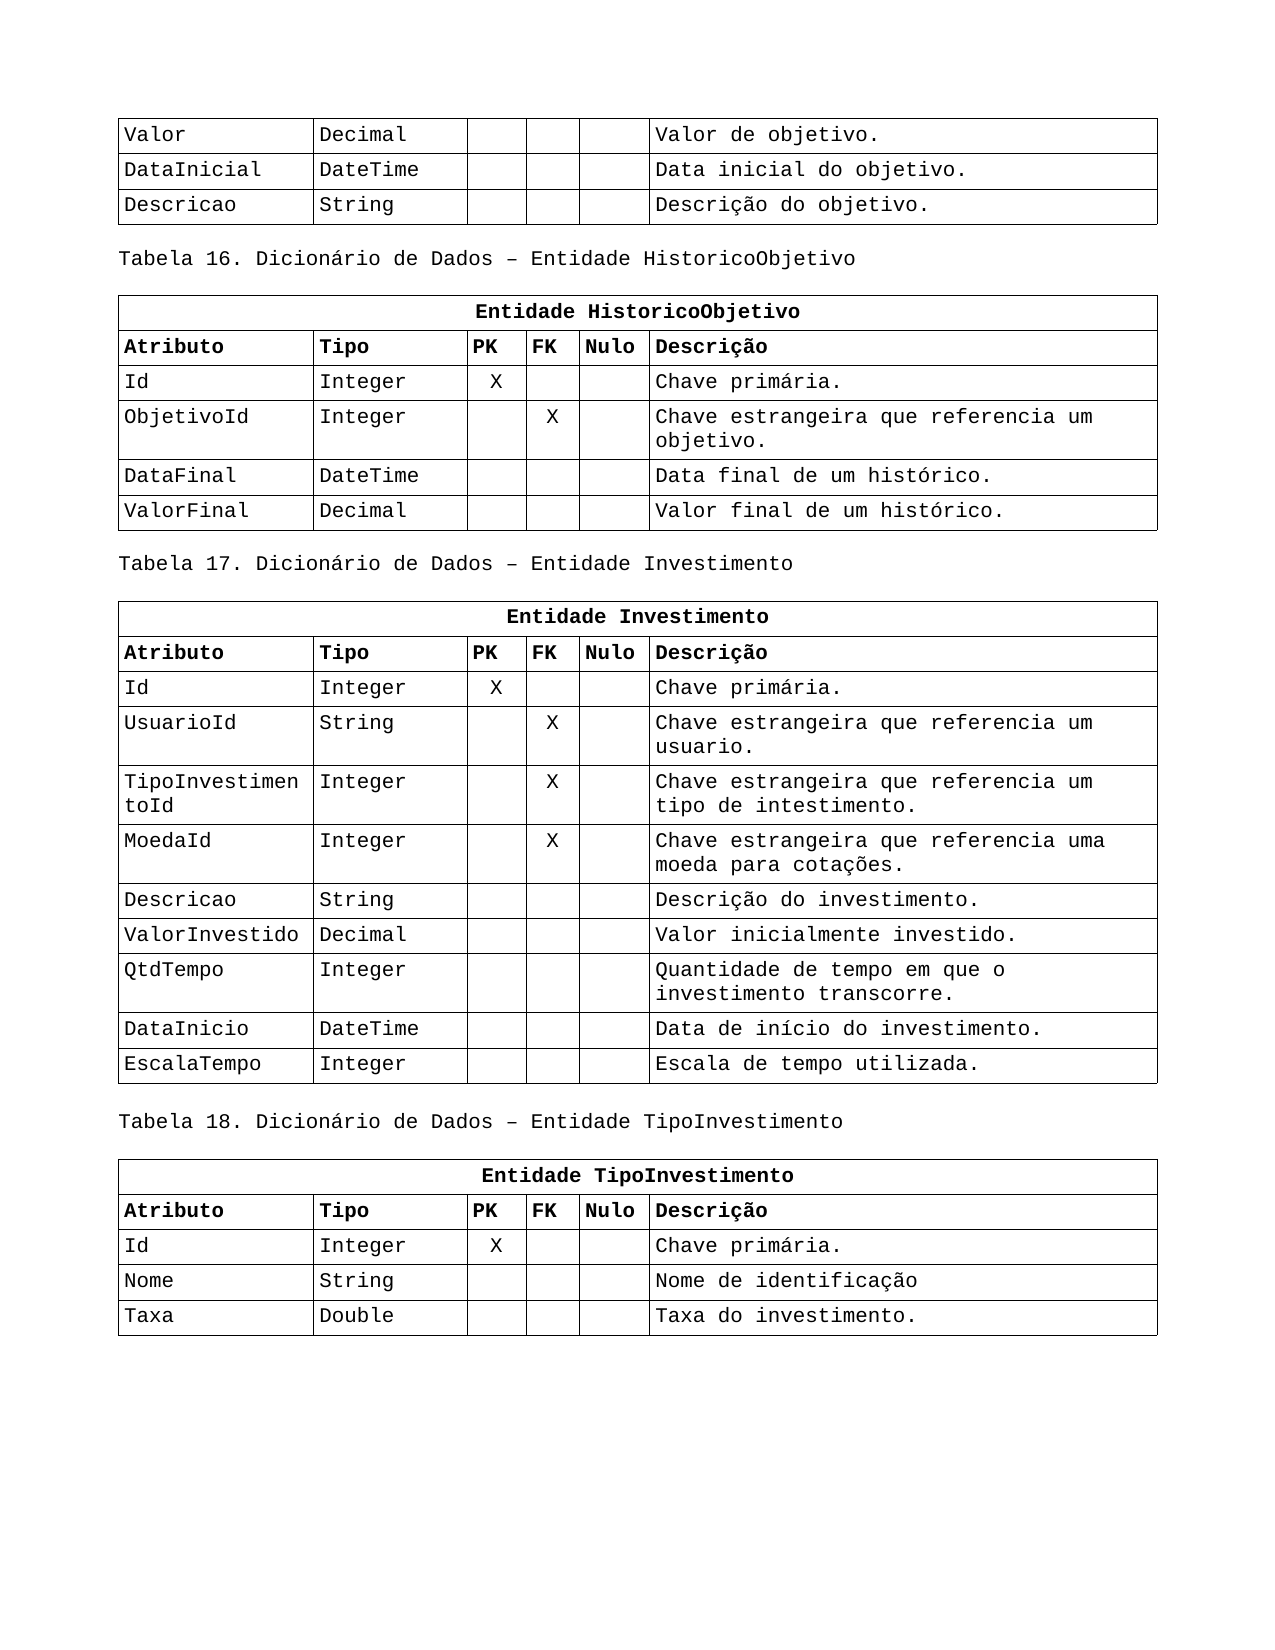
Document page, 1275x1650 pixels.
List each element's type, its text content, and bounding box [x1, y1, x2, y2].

table_cell [580, 1230, 649, 1264]
table_cell Descricao [119, 190, 313, 224]
table_cell [580, 672, 649, 706]
table_cell Taxa do investimento. [650, 1301, 1157, 1335]
table_cell Escala de tempo utilizada. [650, 1049, 1157, 1083]
table_cell Chave primária. [650, 672, 1157, 706]
table_cell Chave estrangeira que referencia um tipo de intestimento. [650, 766, 1157, 824]
table_cell [468, 825, 526, 883]
table_cell Atributo [119, 637, 313, 671]
table_cell X [527, 401, 579, 459]
table_cell TipoInvestimentoId [119, 766, 313, 824]
table_cell [527, 1301, 579, 1335]
table_cell Descrição do investimento. [650, 884, 1157, 918]
table_cell ValorFinal [119, 496, 313, 530]
table_cell Chave estrangeira que referencia um objetivo. [650, 401, 1157, 459]
table_cell Data final de um histórico. [650, 460, 1157, 494]
table_cell X [468, 1230, 526, 1264]
table_cell [468, 496, 526, 530]
text Tabela 18. Dicionário de Dados – Entidade TipoInvestimento [118, 1111, 1157, 1135]
table_cell Valor final de um histórico. [650, 496, 1157, 530]
table_cell [580, 825, 649, 883]
table_cell PK [468, 1195, 526, 1229]
table_cell [580, 1301, 649, 1335]
table_cell [580, 190, 649, 224]
table_cell String [314, 884, 467, 918]
table_cell Descrição [650, 637, 1157, 671]
table_cell Nome de identificação [650, 1265, 1157, 1299]
table_cell Chave estrangeira que referencia um usuario. [650, 707, 1157, 765]
table_cell Quantidade de tempo em que o investimento transcorre. [650, 954, 1157, 1012]
table_cell Descrição [650, 1195, 1157, 1229]
table_cell [468, 1265, 526, 1299]
table_cell [527, 919, 579, 953]
table_header Entidade HistoricoObjetivo [119, 296, 1157, 330]
table_cell [527, 190, 579, 224]
table_cell [527, 154, 579, 188]
table_cell Integer [314, 766, 467, 824]
table_cell Valor [119, 119, 313, 153]
table_cell [468, 460, 526, 494]
table_cell [468, 766, 526, 824]
table_cell Tipo [314, 637, 467, 671]
table_cell UsuarioId [119, 707, 313, 765]
table_cell FK [527, 331, 579, 365]
text Tabela 16. Dicionário de Dados – Entidade HistoricoObjetivo [118, 247, 1157, 271]
table_cell [468, 1013, 526, 1047]
table_cell Integer [314, 1230, 467, 1264]
table_cell DateTime [314, 460, 467, 494]
table_cell Valor de objetivo. [650, 119, 1157, 153]
text Tabela 17. Dicionário de Dados – Entidade Investimento [118, 553, 1157, 577]
table_cell PK [468, 637, 526, 671]
table_cell [468, 954, 526, 1012]
table_cell Integer [314, 401, 467, 459]
table_cell Decimal [314, 119, 467, 153]
table_cell [580, 496, 649, 530]
table_cell [580, 401, 649, 459]
table_cell Double [314, 1301, 467, 1335]
table_cell [580, 1265, 649, 1299]
table_cell Id [119, 1230, 313, 1264]
table_cell [527, 672, 579, 706]
table_cell X [468, 366, 526, 400]
table_cell [580, 460, 649, 494]
table_cell [580, 366, 649, 400]
table_cell [580, 154, 649, 188]
table_cell Decimal [314, 496, 467, 530]
table_cell String [314, 190, 467, 224]
table_cell MoedaId [119, 825, 313, 883]
table_cell ObjetivoId [119, 401, 313, 459]
table_cell [527, 1265, 579, 1299]
table_cell [527, 119, 579, 153]
table_cell EscalaTempo [119, 1049, 313, 1083]
table_cell [580, 884, 649, 918]
table_cell Atributo [119, 1195, 313, 1229]
table_cell Chave primária. [650, 366, 1157, 400]
table_cell [468, 707, 526, 765]
table_cell Nulo [580, 1195, 649, 1229]
table_cell Valor inicialmente investido. [650, 919, 1157, 953]
table_cell Id [119, 366, 313, 400]
table_cell [468, 1301, 526, 1335]
table_cell Nome [119, 1265, 313, 1299]
table_header Entidade Investimento [119, 602, 1157, 636]
table_cell [580, 707, 649, 765]
table_cell Taxa [119, 1301, 313, 1335]
table_cell Integer [314, 825, 467, 883]
table_cell PK [468, 331, 526, 365]
table_cell X [468, 672, 526, 706]
table_cell [527, 460, 579, 494]
table_cell FK [527, 637, 579, 671]
table_cell [468, 401, 526, 459]
table_cell X [527, 766, 579, 824]
table_cell Integer [314, 672, 467, 706]
table_cell DataFinal [119, 460, 313, 494]
table_cell [468, 119, 526, 153]
table_cell Descrição do objetivo. [650, 190, 1157, 224]
table_cell [527, 1049, 579, 1083]
table_cell [580, 954, 649, 1012]
table_cell DateTime [314, 154, 467, 188]
table_cell [468, 919, 526, 953]
table_cell X [527, 825, 579, 883]
table_cell Tipo [314, 331, 467, 365]
table_cell [468, 884, 526, 918]
table_cell Nulo [580, 637, 649, 671]
table_cell Data de início do investimento. [650, 1013, 1157, 1047]
table_cell [580, 119, 649, 153]
table_header Entidade TipoInvestimento [119, 1160, 1157, 1194]
table_cell Descricao [119, 884, 313, 918]
table_cell Integer [314, 954, 467, 1012]
table_cell [580, 1013, 649, 1047]
table_cell [468, 1049, 526, 1083]
table_cell Atributo [119, 331, 313, 365]
table_cell [468, 190, 526, 224]
table_cell Tipo [314, 1195, 467, 1229]
table_cell String [314, 707, 467, 765]
table_cell Chave estrangeira que referencia uma moeda para cotações. [650, 825, 1157, 883]
table_cell Decimal [314, 919, 467, 953]
table_cell X [527, 707, 579, 765]
table_cell Descrição [650, 331, 1157, 365]
table_cell DataInicio [119, 1013, 313, 1047]
table_cell [527, 366, 579, 400]
table_cell String [314, 1265, 467, 1299]
table_cell ValorInvestido [119, 919, 313, 953]
table_cell [527, 1230, 579, 1264]
table_cell Integer [314, 366, 467, 400]
table_cell [580, 919, 649, 953]
table_cell Integer [314, 1049, 467, 1083]
table_cell DataInicial [119, 154, 313, 188]
table_cell [468, 154, 526, 188]
table_cell Data inicial do objetivo. [650, 154, 1157, 188]
table_cell DateTime [314, 1013, 467, 1047]
table_cell [527, 884, 579, 918]
table_cell FK [527, 1195, 579, 1229]
table_cell [527, 496, 579, 530]
table_cell [527, 954, 579, 1012]
table_cell Nulo [580, 331, 649, 365]
table_cell QtdTempo [119, 954, 313, 1012]
table_cell Id [119, 672, 313, 706]
table_cell [580, 1049, 649, 1083]
table_cell [580, 766, 649, 824]
table_cell [527, 1013, 579, 1047]
table_cell Chave primária. [650, 1230, 1157, 1264]
